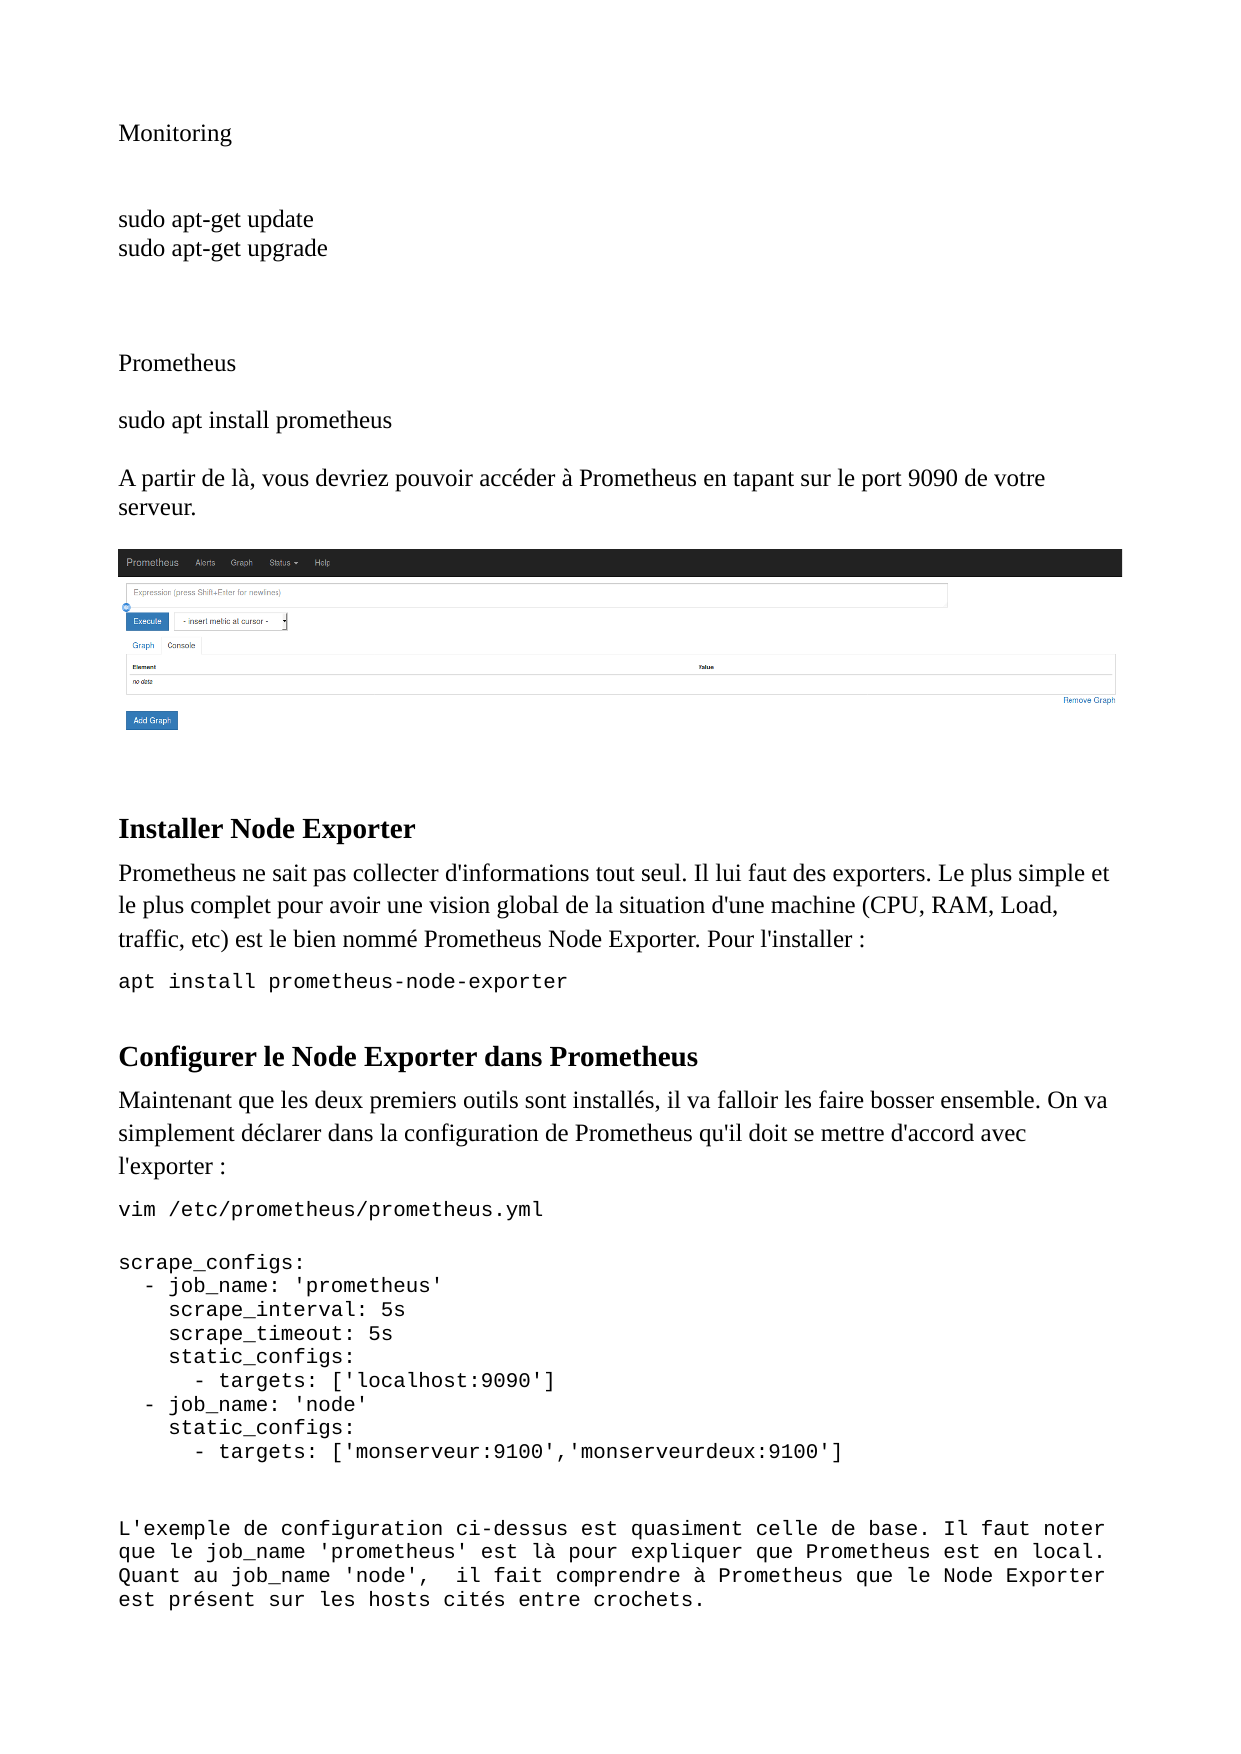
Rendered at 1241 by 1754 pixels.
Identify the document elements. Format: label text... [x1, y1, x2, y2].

text Prometheus ne sait pas collecter d'informations tout seul. Il lui faut des exporters. Le plus simple et le plus complet pour avoir une vision global de la situation d'une machine (CPU, RAM, Load, traffic, etc) est le bien nommé Prometheus Node Exporter. Pour l'installer : [118, 858, 1122, 952]
text A partir de là, vous devriez pouvoir accéder à Prometheus en tapant sur le port 9090 de votre serveur. [118, 463, 1122, 521]
subtitle Installer Node Exporter [118, 812, 1122, 845]
text - job_name: 'prometheus' [118, 1275, 1122, 1299]
text scrape_configs: [118, 1252, 1122, 1275]
text Monitoring [118, 118, 1122, 147]
text sudo apt-get upgrade [118, 233, 1122, 262]
text Prometheus [118, 348, 1122, 377]
text - job_name: 'node' [118, 1394, 1122, 1417]
picture [118, 549, 1123, 740]
subtitle Configurer le Node Exporter dans Prometheus [118, 1039, 1122, 1072]
text L'exemple de configuration ci-dessus est quasiment celle de base. Il faut noter que le job_name 'prometheus' est là pour expliquer que Prometheus est en local. Quant au job_name 'node', il fait comprendre à Prometheus que le Node Exporter est présent sur les hosts cités entre crochets. [118, 1494, 1122, 1612]
text static_configs: [118, 1346, 1122, 1370]
text sudo apt-get update [118, 204, 1122, 233]
text - targets: ['monserveur:9100','monserveurdeux:9100'] [118, 1441, 1122, 1464]
text Maintenant que les deux premiers outils sont installés, il va falloir les faire bosser ensemble. On va simplement déclarer dans la configuration de Prometheus qu'il doit se mettre d'accord avec l'exporter : [118, 1085, 1122, 1180]
text vim /etc/prometheus/prometheus.yml [118, 1199, 1122, 1222]
text scrape_interval: 5s [118, 1299, 1122, 1323]
text apt install prometheus-node-exporter [118, 971, 1122, 995]
text scrape_timeout: 5s [118, 1323, 1122, 1346]
text static_configs: [118, 1417, 1122, 1441]
text sudo apt install prometheus [118, 406, 1122, 434]
text - targets: ['localhost:9090'] [118, 1370, 1122, 1394]
